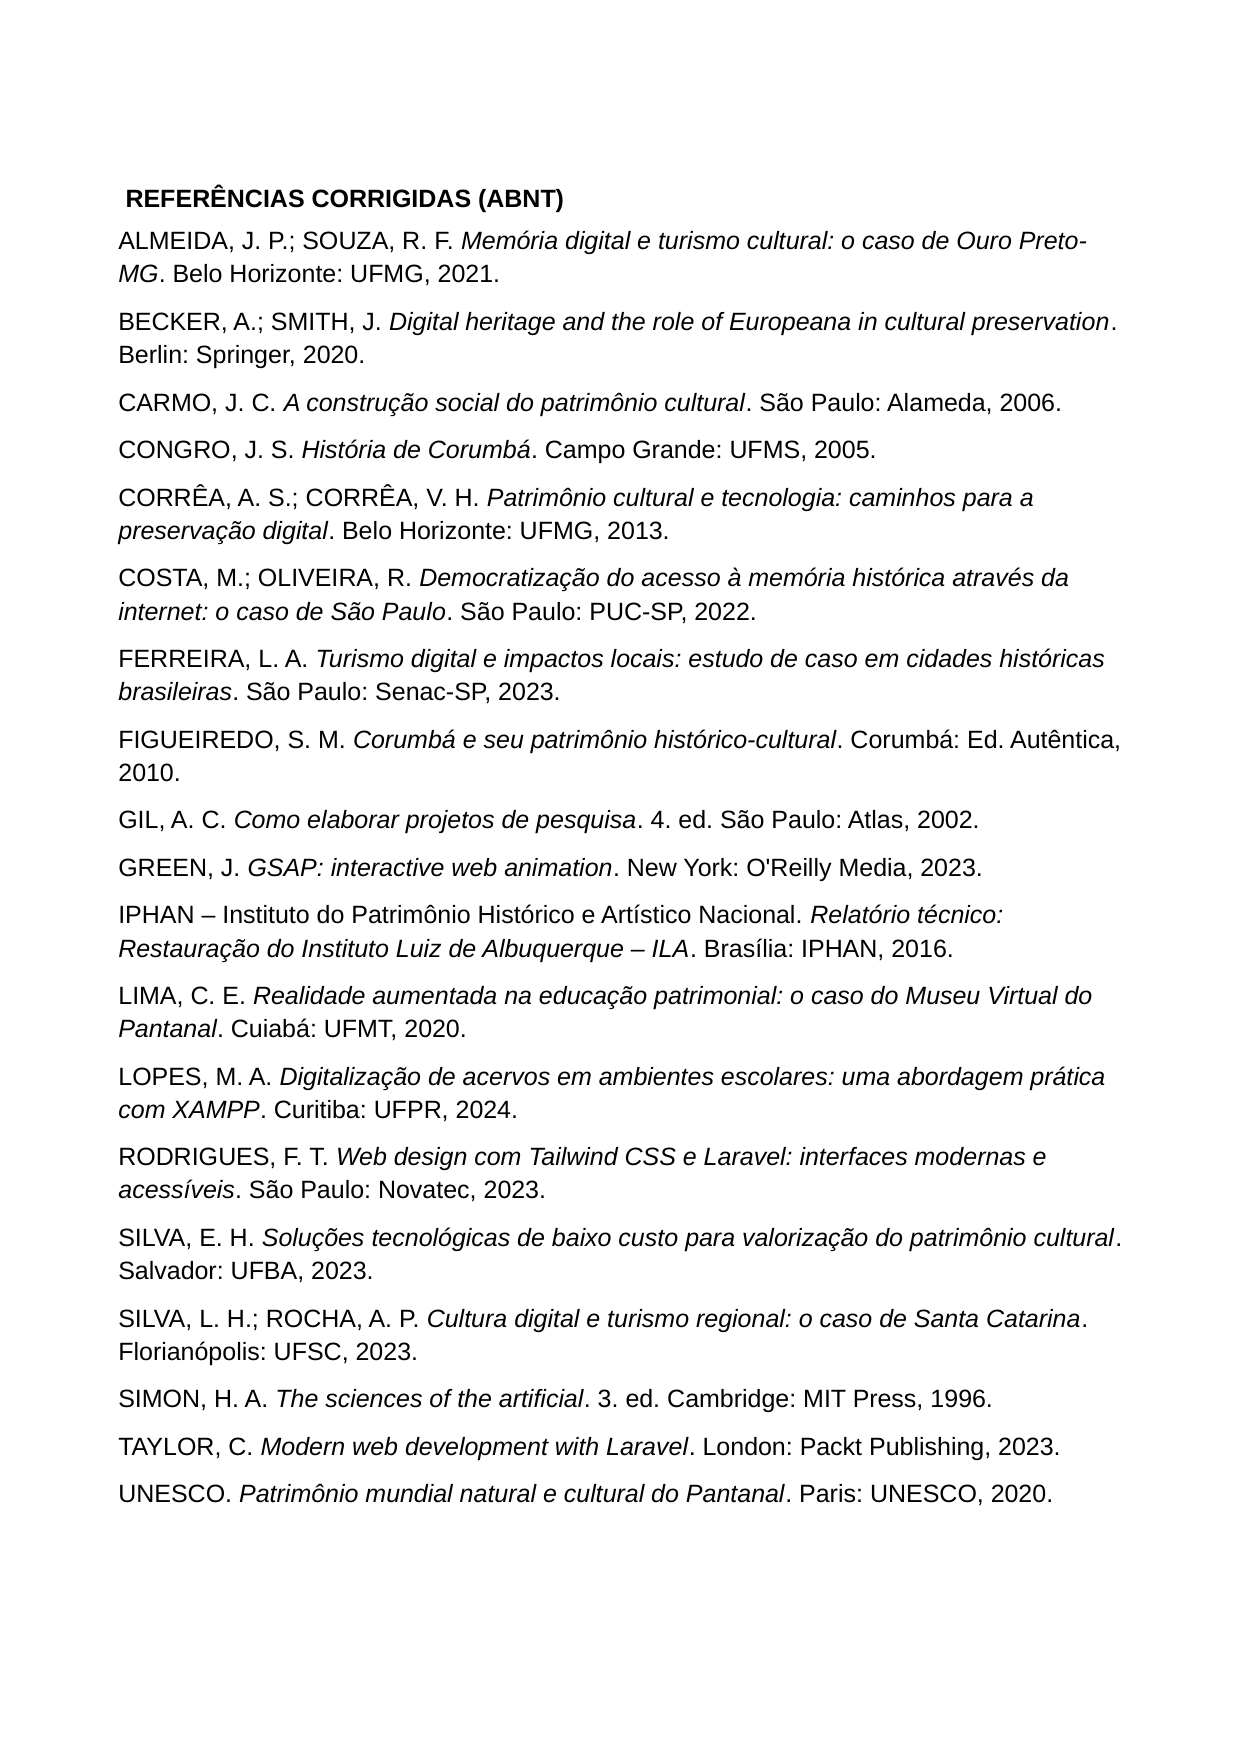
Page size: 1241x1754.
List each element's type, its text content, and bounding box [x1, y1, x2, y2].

text TAYLOR, C. Modern web development with Laravel. London: Packt Publishing, 2023. [118, 1432, 1122, 1461]
text CARMO, J. C. A construção social do patrimônio cultural. São Paulo: Alameda, 2006. [118, 388, 1122, 416]
text UNESCO. Patrimônio mundial natural e cultural do Pantanal. Paris: UNESCO, 2020. [118, 1479, 1122, 1508]
text FERREIRA, L. A. Turismo digital e impactos locais: estudo de caso em cidades históricas brasileiras. São Paulo: Senac-SP, 2023. [118, 644, 1122, 706]
text LIMA, C. E. Realidade aumentada na educação patrimonial: o caso do Museu Virtual do Pantanal. Cuiabá: UFMT, 2020. [118, 981, 1122, 1043]
text SILVA, E. H. Soluções tecnológicas de baixo custo para valorização do patrimônio cultural. Salvador: UFBA, 2023. [118, 1223, 1122, 1285]
text GREEN, J. GSAP: interactive web animation. New York: O'Reilly Media, 2023. [118, 853, 1122, 882]
text COSTA, M.; OLIVEIRA, R. Democratização do acesso à memória histórica através da internet: o caso de São Paulo. São Paulo: PUC-SP, 2022. [118, 563, 1122, 625]
text BECKER, A.; SMITH, J. Digital heritage and the role of Europeana in cultural preservation. Berlin: Springer, 2020. [118, 307, 1122, 369]
text FIGUEIREDO, S. M. Corumbá e seu patrimônio histórico-cultural. Corumbá: Ed. Autêntica, 2010. [118, 725, 1122, 786]
text SIMON, H. A. The sciences of the artificial. 3. ed. Cambridge: MIT Press, 1996. [118, 1384, 1122, 1413]
text GIL, A. C. Como elaborar projetos de pesquisa. 4. ed. São Paulo: Atlas, 2002. [118, 805, 1122, 834]
text RODRIGUES, F. T. Web design com Tailwind CSS e Laravel: interfaces modernas e acessíveis. São Paulo: Novatec, 2023. [118, 1142, 1122, 1204]
subtitle REFERÊNCIAS CORRIGIDAS (ABNT) [118, 180, 1122, 214]
text IPHAN – Instituto do Patrimônio Histórico e Artístico Nacional. Relatório técnico: Restauração do Instituto Luiz de Albuquerque – ILA. Brasília: IPHAN, 2016. [118, 901, 1122, 962]
text CONGRO, J. S. História de Corumbá. Campo Grande: UFMS, 2005. [118, 435, 1122, 464]
text SILVA, L. H.; ROCHA, A. P. Cultura digital e turismo regional: o caso de Santa Catarina. Florianópolis: UFSC, 2023. [118, 1304, 1122, 1365]
text LOPES, M. A. Digitalização de acervos em ambientes escolares: uma abordagem prática com XAMPP. Curitiba: UFPR, 2024. [118, 1062, 1122, 1123]
text CORRÊA, A. S.; CORRÊA, V. H. Patrimônio cultural e tecnologia: caminhos para a preservação digital. Belo Horizonte: UFMG, 2013. [118, 483, 1122, 544]
text ALMEIDA, J. P.; SOUZA, R. F. Memória digital e turismo cultural: o caso de Ouro Preto-MG. Belo Horizonte: UFMG, 2021. [118, 226, 1122, 288]
